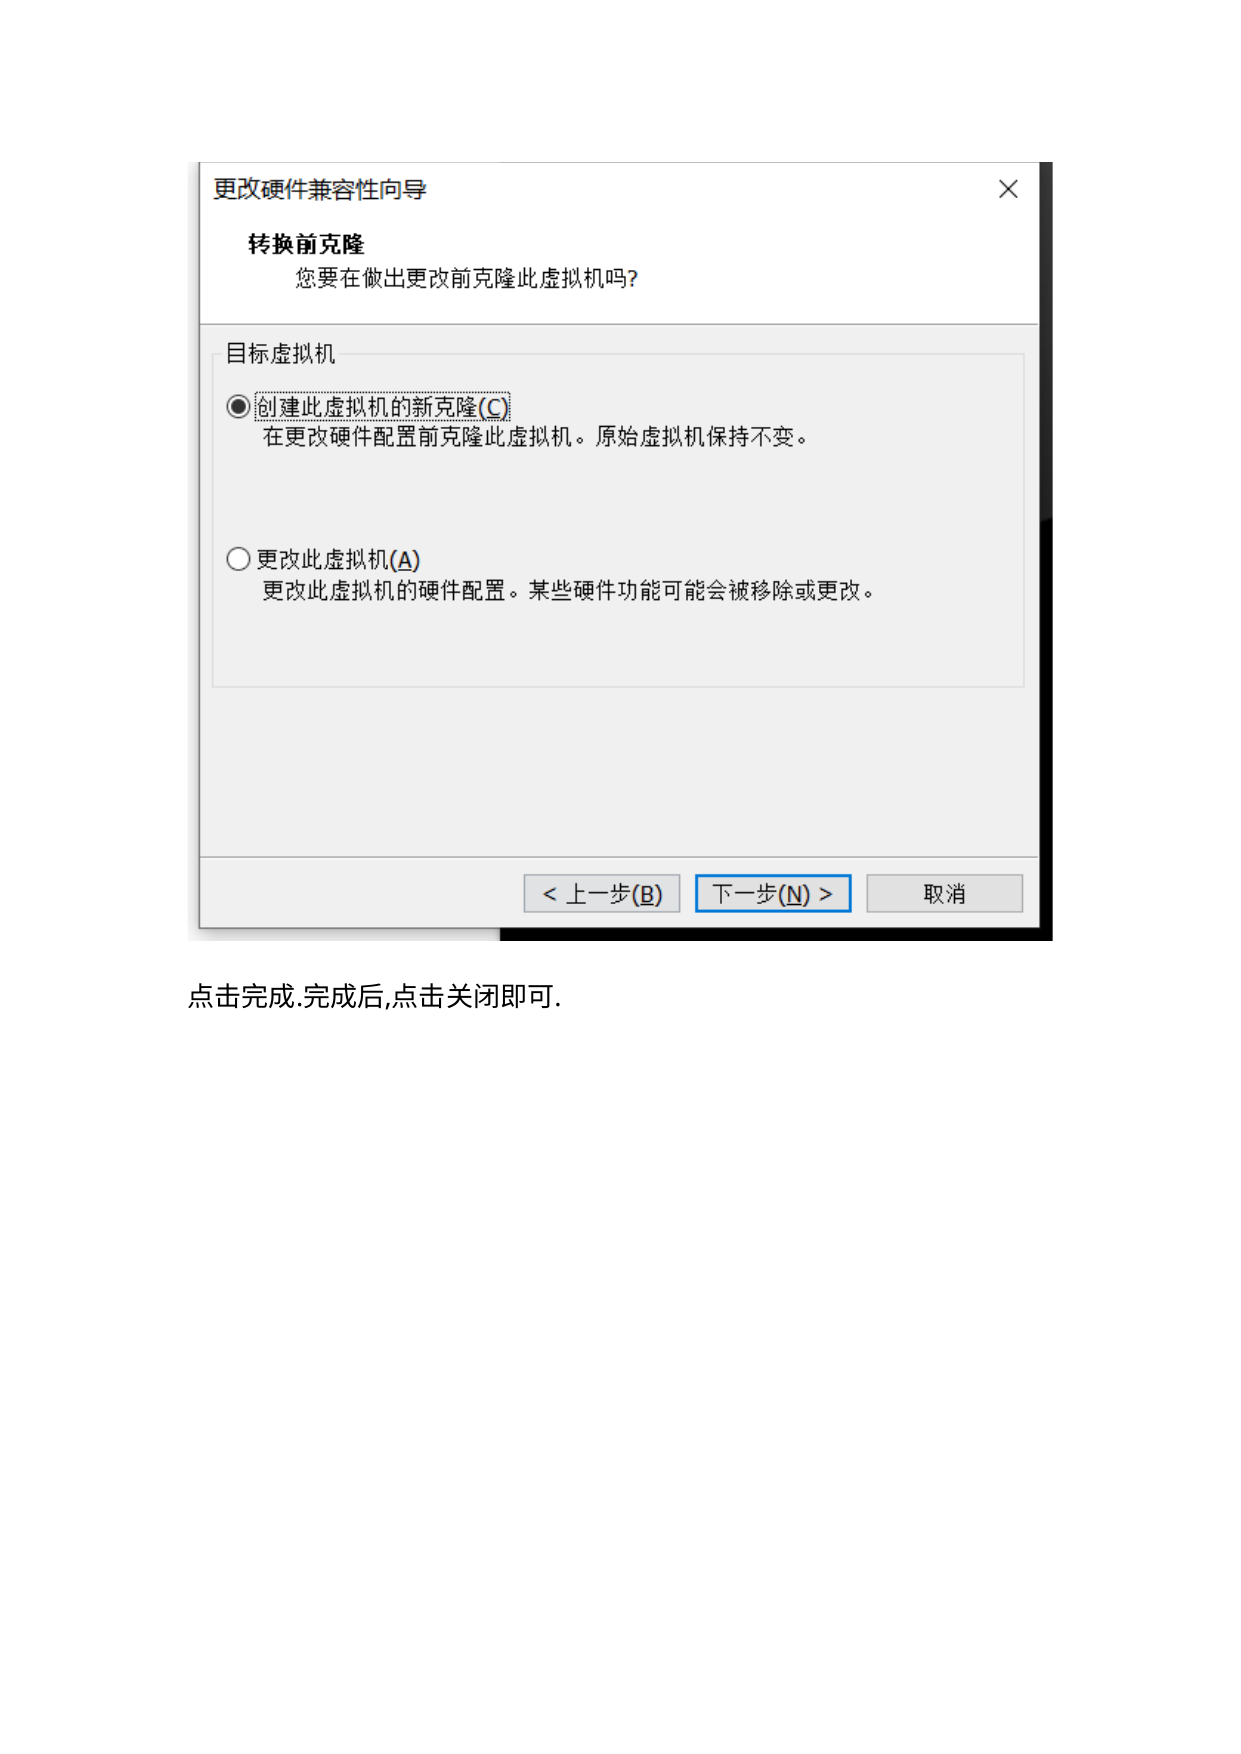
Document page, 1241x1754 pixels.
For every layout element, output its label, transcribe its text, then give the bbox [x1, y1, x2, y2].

picture [187, 162, 1053, 941]
text 点击完成.完成后,点击关闭即可. [187, 962, 1053, 1027]
